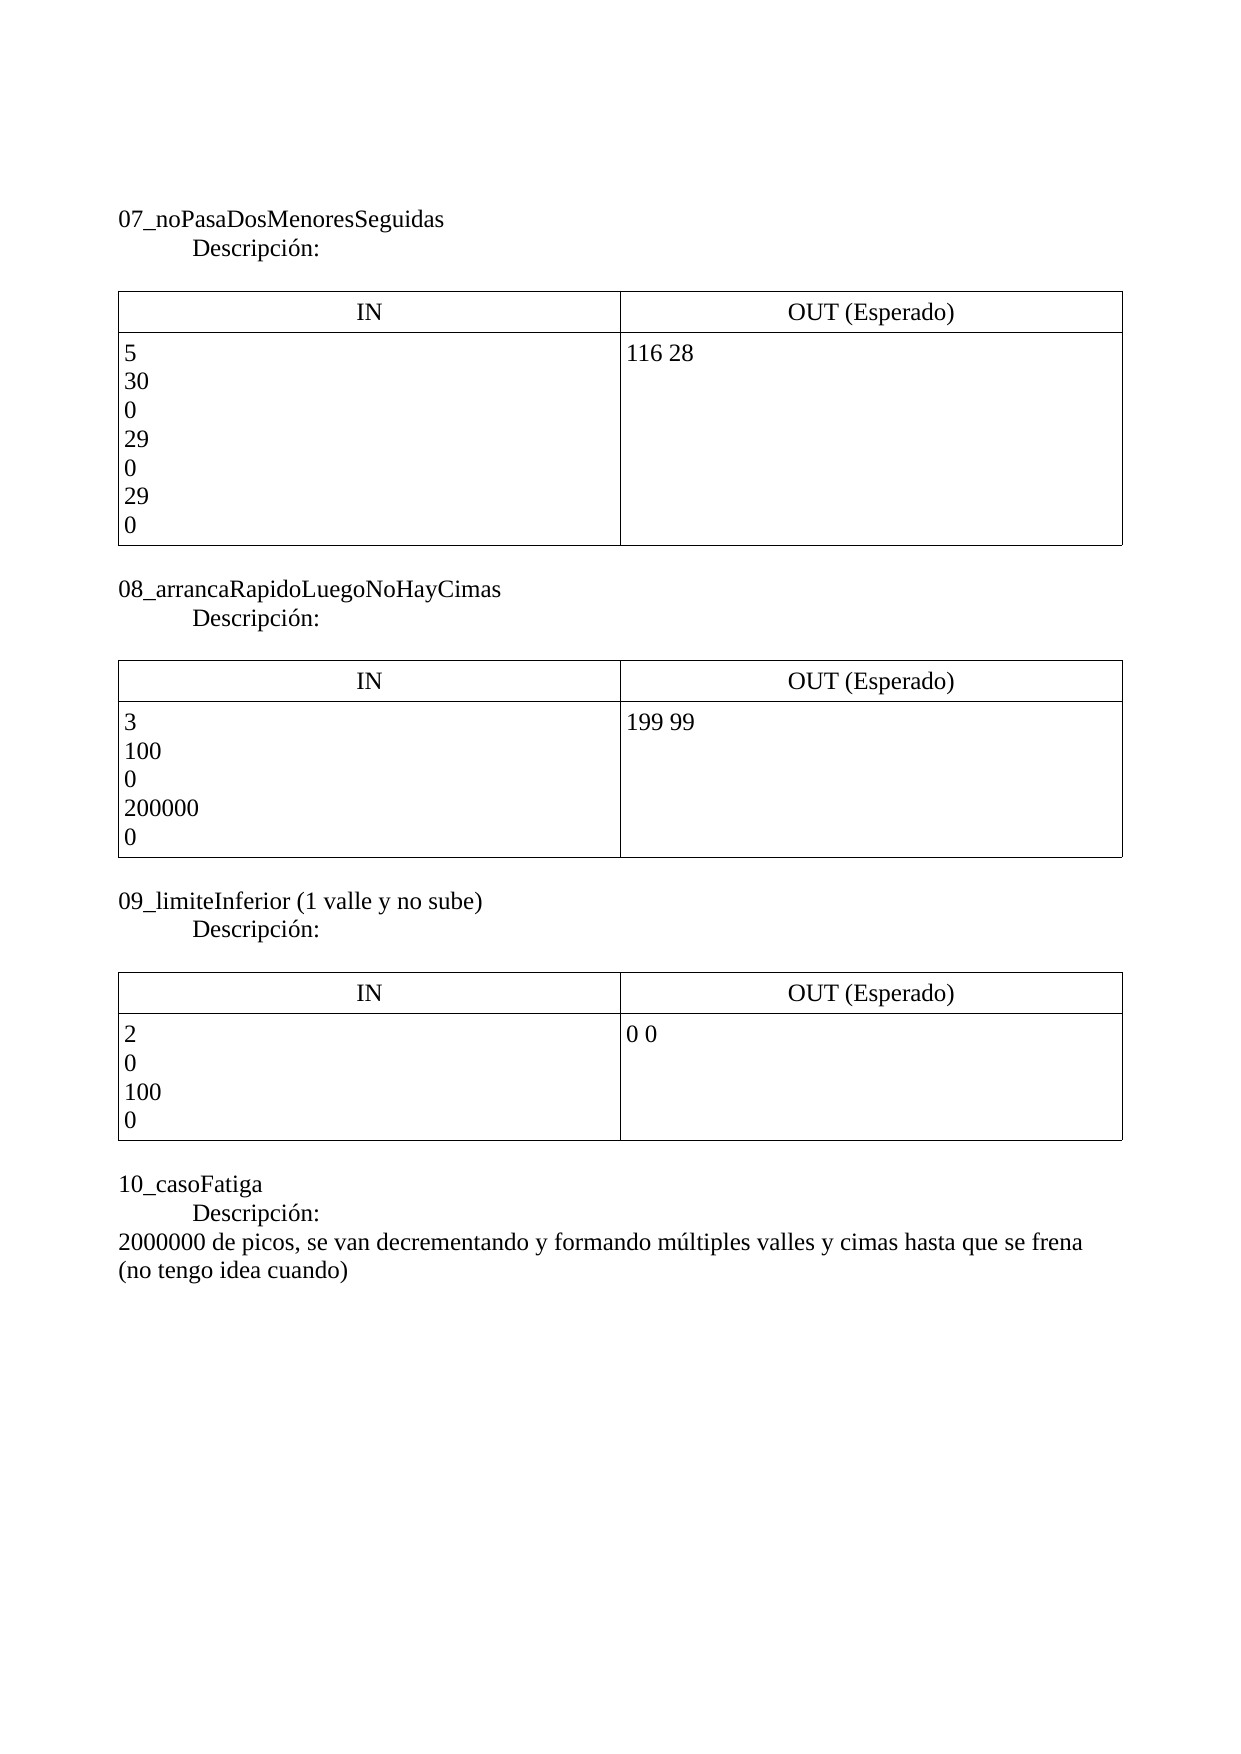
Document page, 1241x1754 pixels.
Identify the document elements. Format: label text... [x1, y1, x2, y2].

text 09_limiteInferior (1 valle y no sube) [118, 886, 1122, 914]
table_cell 2 0 100 0 [119, 1014, 620, 1140]
text 07_noPasaDosMenoresSeguidas [118, 204, 1122, 233]
table_header IN [119, 973, 620, 1013]
text Descripción: [118, 914, 1122, 943]
table_header OUT (Esperado) [621, 661, 1122, 701]
text 10_casoFatiga [118, 1169, 1122, 1198]
table_cell 116 28 [621, 333, 1122, 544]
text 08_arrancaRapidoLuegoNoHayCimas [118, 574, 1122, 603]
table_cell 5 30 0 29 0 29 0 [119, 333, 620, 544]
table_cell 199 99 [621, 702, 1122, 857]
table_cell 0 0 [621, 1014, 1122, 1140]
table_header IN [119, 661, 620, 701]
text Descripción: [118, 233, 1122, 262]
table_cell 3 100 0 200000 0 [119, 702, 620, 857]
text 2000000 de picos, se van decrementando y formando múltiples valles y cimas hasta que se frena (no tengo idea cuando) [118, 1227, 1122, 1284]
text Descripción: [118, 603, 1122, 631]
table_header OUT (Esperado) [621, 292, 1122, 331]
table_header OUT (Esperado) [621, 973, 1122, 1013]
text Descripción: [118, 1198, 1122, 1227]
table_header IN [119, 292, 620, 331]
